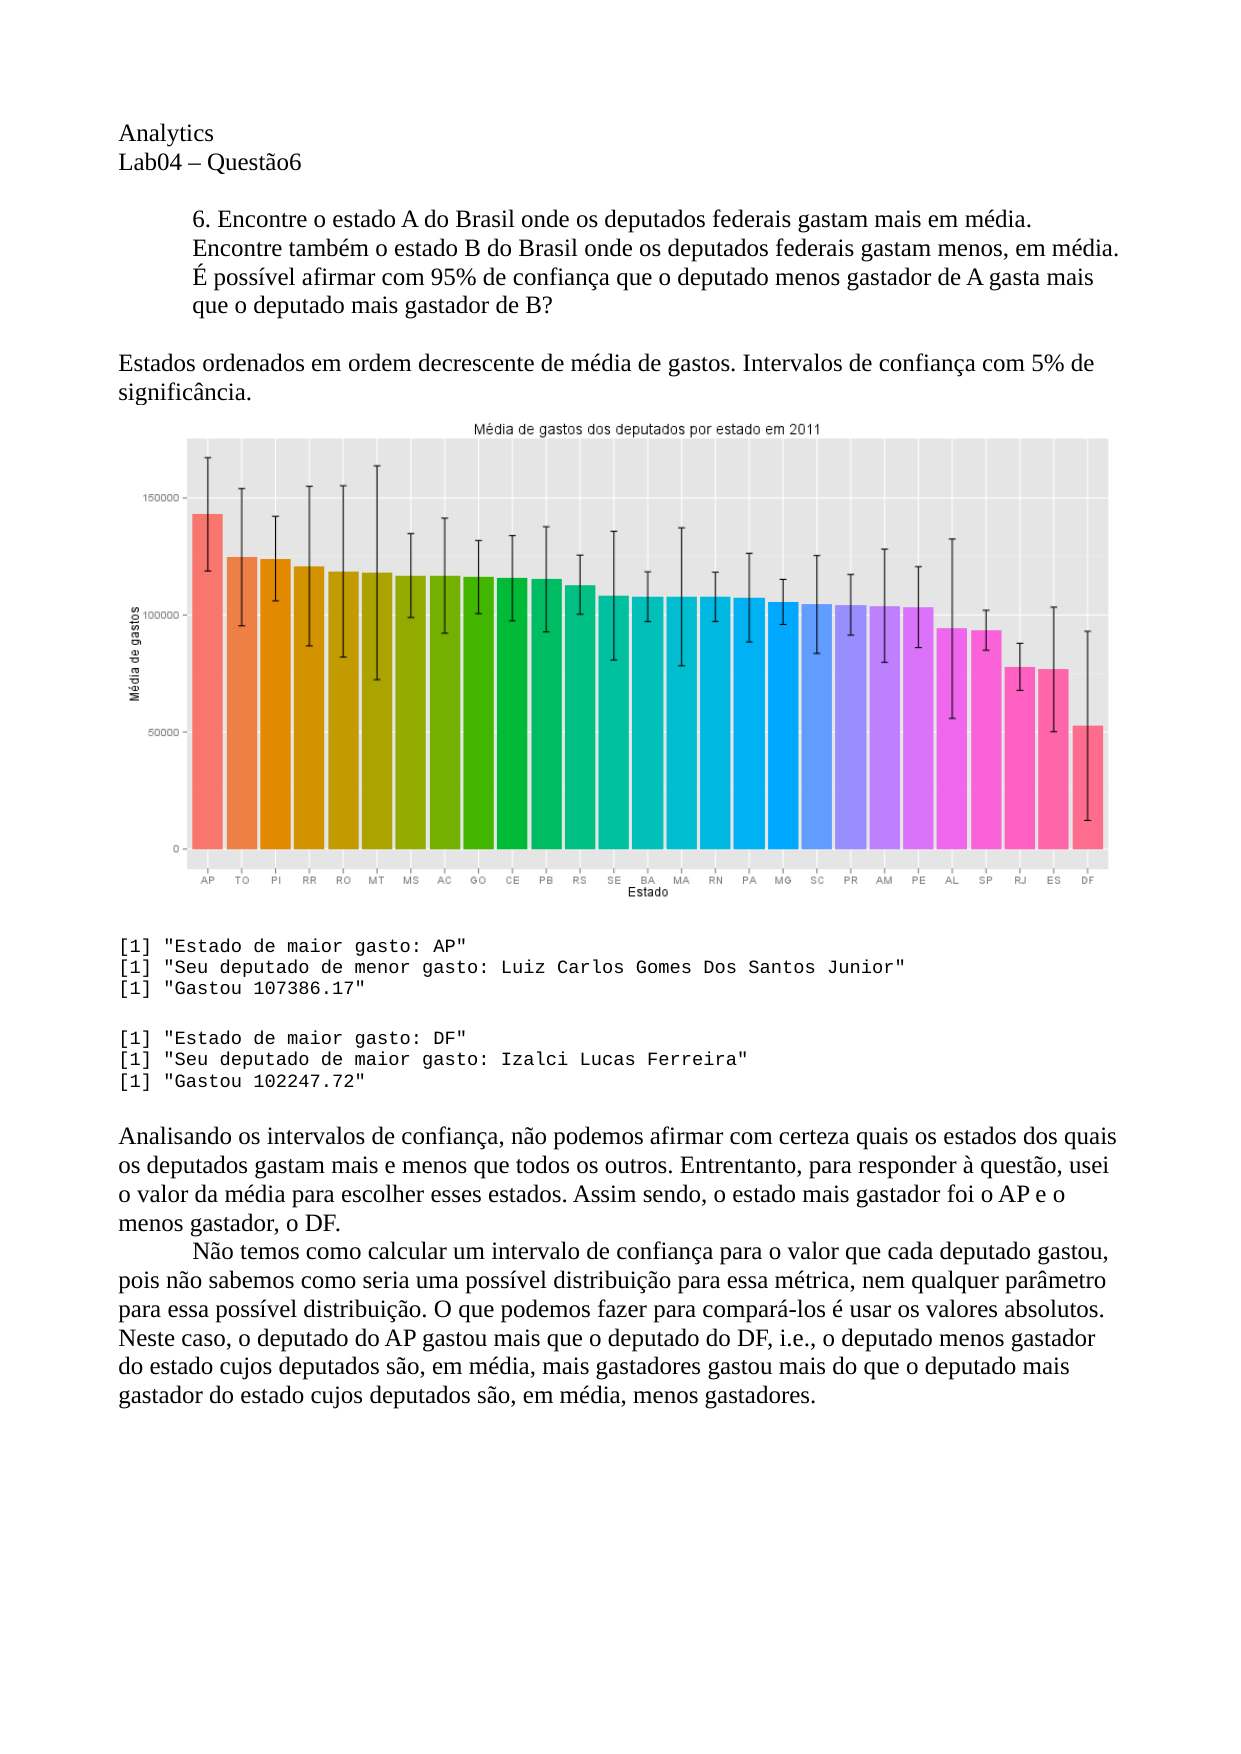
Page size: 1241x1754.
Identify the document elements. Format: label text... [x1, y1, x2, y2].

text 6. Encontre o estado A do Brasil onde os deputados federais gastam mais em média. Encontre também o estado B do Brasil onde os deputados federais gastam menos, em média. É possível afirmar com 95% de confiança que o deputado menos gastador de A gasta mais que o deputado mais gastador de B? [192, 204, 1122, 319]
text [1] "Gastou 107386.17" [118, 979, 1122, 1000]
text [1] "Seu deputado de menor gasto: Luiz Carlos Gomes Dos Santos Junior" [118, 958, 1122, 979]
text Não temos como calcular um intervalo de confiança para o valor que cada deputado gastou, pois não sabemos como seria uma possível distribuição para essa métrica, nem qualquer parâmetro para essa possível distribuição. O que podemos fazer para compará-los é usar os valores absolutos. Neste caso, o deputado do AP gastou mais que o deputado do DF, i.e., o deputado menos gastador do estado cujos deputados são, em média, mais gastadores gastou mais do que o deputado mais gastador do estado cujos deputados são, em média, menos gastadores. [118, 1236, 1122, 1409]
picture [118, 405, 1123, 908]
text [1] "Estado de maior gasto: DF" [118, 1029, 1122, 1050]
text [1] "Seu deputado de maior gasto: Izalci Lucas Ferreira" [118, 1050, 1122, 1071]
text Lab04 – Questão6 [118, 147, 1122, 176]
text Analytics [118, 118, 1122, 147]
text Analisando os intervalos de confiança, não podemos afirmar com certeza quais os estados dos quais os deputados gastam mais e menos que todos os outros. Entrentanto, para responder à questão, usei o valor da média para escolher esses estados. Assim sendo, o estado mais gastador foi o AP e o menos gastador, o DF. [118, 1121, 1122, 1236]
text Estados ordenados em ordem decrescente de média de gastos. Intervalos de confiança com 5% de significância. [118, 348, 1122, 405]
text [1] "Gastou 102247.72" [118, 1071, 1122, 1093]
text [1] "Estado de maior gasto: AP" [118, 936, 1122, 958]
